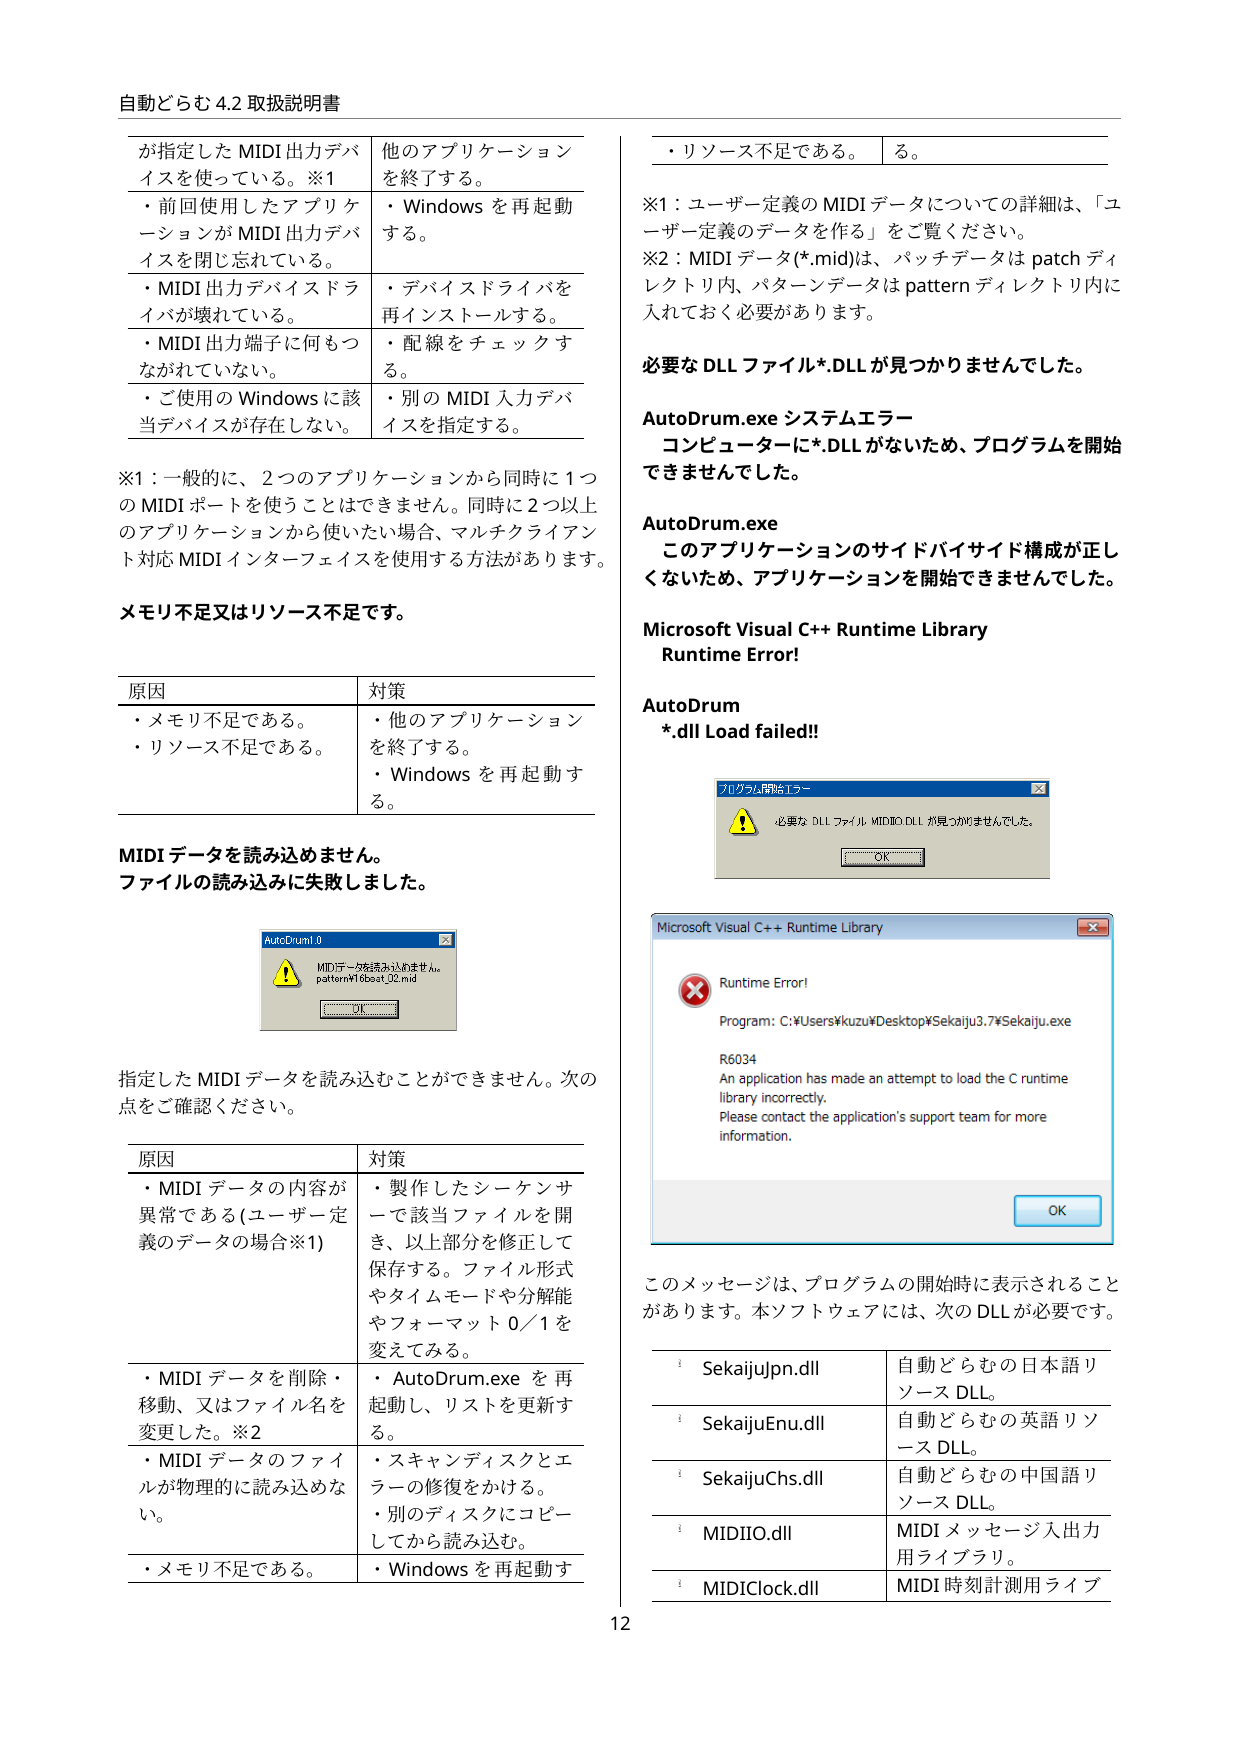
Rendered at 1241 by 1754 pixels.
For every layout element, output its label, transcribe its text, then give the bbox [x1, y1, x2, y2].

table_header SekaijuJpn.dll [652, 1351, 886, 1404]
picture [650, 913, 1114, 1245]
text Runtime Error! [642, 641, 1122, 667]
text ※1：ユーザー定義のMIDIデータについての詳細は、「ユーザー定義のデータを作る」をご覧ください。 [642, 190, 1122, 244]
table_cell ・デバイスドライバを再インストールする。 [372, 274, 584, 328]
text 指定したMIDIデータを読み込むことができません。次の点をご確認ください。 [118, 1065, 598, 1119]
table_cell SekaijuEnu.dll [652, 1406, 886, 1459]
table_cell ・前回使用したアプリケーションがMIDI出力デバイスを閉じ忘れている。 [128, 192, 371, 273]
table_cell ・メモリ不足である。 [128, 1555, 357, 1582]
table_cell ・MIDIデータの内容が異常である(ユーザー定義のデータの場合※1) [128, 1174, 357, 1363]
table_cell ・スキャンディスクとエラーの修復をかける。 ・別のディスクにコピーしてから読み込む。 [358, 1446, 584, 1554]
text 必要なDLLファイル*.DLLが見つかりませんでした。 [642, 351, 1122, 378]
table_cell SekaijuChs.dll [652, 1461, 886, 1514]
table_cell ・メモリ不足である。 ・リソース不足である。 [118, 706, 357, 814]
table_cell ・配線をチェックする。 [372, 329, 584, 383]
text メモリ不足又はリソース不足です。 [118, 598, 598, 625]
table_header 原因 [118, 677, 357, 704]
table_cell MIDIClock.dll [652, 1571, 886, 1601]
table_cell る。 [883, 137, 1108, 164]
text MIDIデータを読み込めません。 [118, 841, 598, 868]
table_cell ・MIDIデータのファイルが物理的に読み込めない。 [128, 1446, 357, 1554]
table_cell ・別のMIDI入力デバイスを指定する。 [372, 384, 584, 438]
table_cell ・リソース不足である。 [652, 137, 882, 164]
table_header 対策 [358, 1145, 584, 1172]
table_cell 自動どらむの中国語リソースDLL。 [887, 1461, 1111, 1514]
table_header 対策 [358, 677, 595, 704]
text ファイルの読み込みに失敗しました。 [118, 868, 598, 895]
picture [714, 778, 1050, 879]
table_cell ・ご使用のWindowsに該当デバイスが存在しない。 [128, 384, 371, 438]
text ※2：MIDIデータ(*.mid)は、パッチデータはpatchディレクトリ内、パターンデータはpatternディレクトリ内に入れておく必要があります。 [642, 244, 1122, 325]
text このメッセージは、プログラムの開始時に表示されることがあります。本ソフトウェアには、次のDLLが必要です。 [642, 1270, 1122, 1324]
table_cell ・他のアプリケーションを終了する。 ・Windowsを再起動する。 [358, 706, 595, 814]
table_cell MIDI時刻計測用ライブ [887, 1571, 1111, 1601]
table_cell ・Windowsを再起動する。 [372, 192, 584, 273]
text *.dll Load failed!! [642, 718, 1122, 743]
table_cell ・MIDI出力デバイスドライバが壊れている。 [128, 274, 371, 328]
table_cell が指定したMIDI出力デバイスを使っている。※1 [128, 137, 371, 191]
text AutoDrum.exe [642, 511, 1122, 536]
table_cell ・MIDIデータを削除・移動、又はファイル名を変更した。※2 [128, 1364, 357, 1445]
text ※1：一般的に、２つのアプリケーションから同時に1つのMIDIポートを使うことはできません。同時に2つ以上のアプリケーションから使いたい場合、マルチクライアント対応MIDIインターフェイスを使用する方法があります。 [118, 464, 598, 572]
text AutoDrum [642, 692, 1122, 718]
table_cell ・製作したシーケンサーで該当ファイルを開き、以上部分を修正して保存する。ファイル形式やタイムモードや分解能やフォーマット0／1を変えてみる。 [358, 1174, 584, 1363]
table_cell 他のアプリケーションを終了する。 [372, 137, 584, 191]
table_cell ・MIDI出力端子に何もつながれていない。 [128, 329, 371, 383]
text Microsoft Visual C++ Runtime Library [642, 616, 1122, 641]
text AutoDrum.exe システムエラー [642, 403, 1122, 431]
table_cell ・Windowsを再起動す [358, 1555, 584, 1582]
picture [259, 929, 457, 1031]
table_cell ・AutoDrum.exeを再起動し、リストを更新する。 [358, 1364, 584, 1445]
table_header 原因 [128, 1145, 357, 1172]
text コンピューターに*.DLLがないため、プログラムを開始できませんでした。 [642, 431, 1122, 485]
table_header 自動どらむの日本語リソースDLL。 [887, 1351, 1111, 1404]
table_cell MIDIIO.dll [652, 1516, 886, 1569]
table_cell 自動どらむの英語リソースDLL。 [887, 1406, 1111, 1459]
table_cell MIDIメッセージ入出力用ライブラリ。 [887, 1516, 1111, 1569]
text このアプリケーションのサイドバイサイド構成が正しくないため、アプリケーションを開始できませんでした。 [642, 536, 1122, 590]
